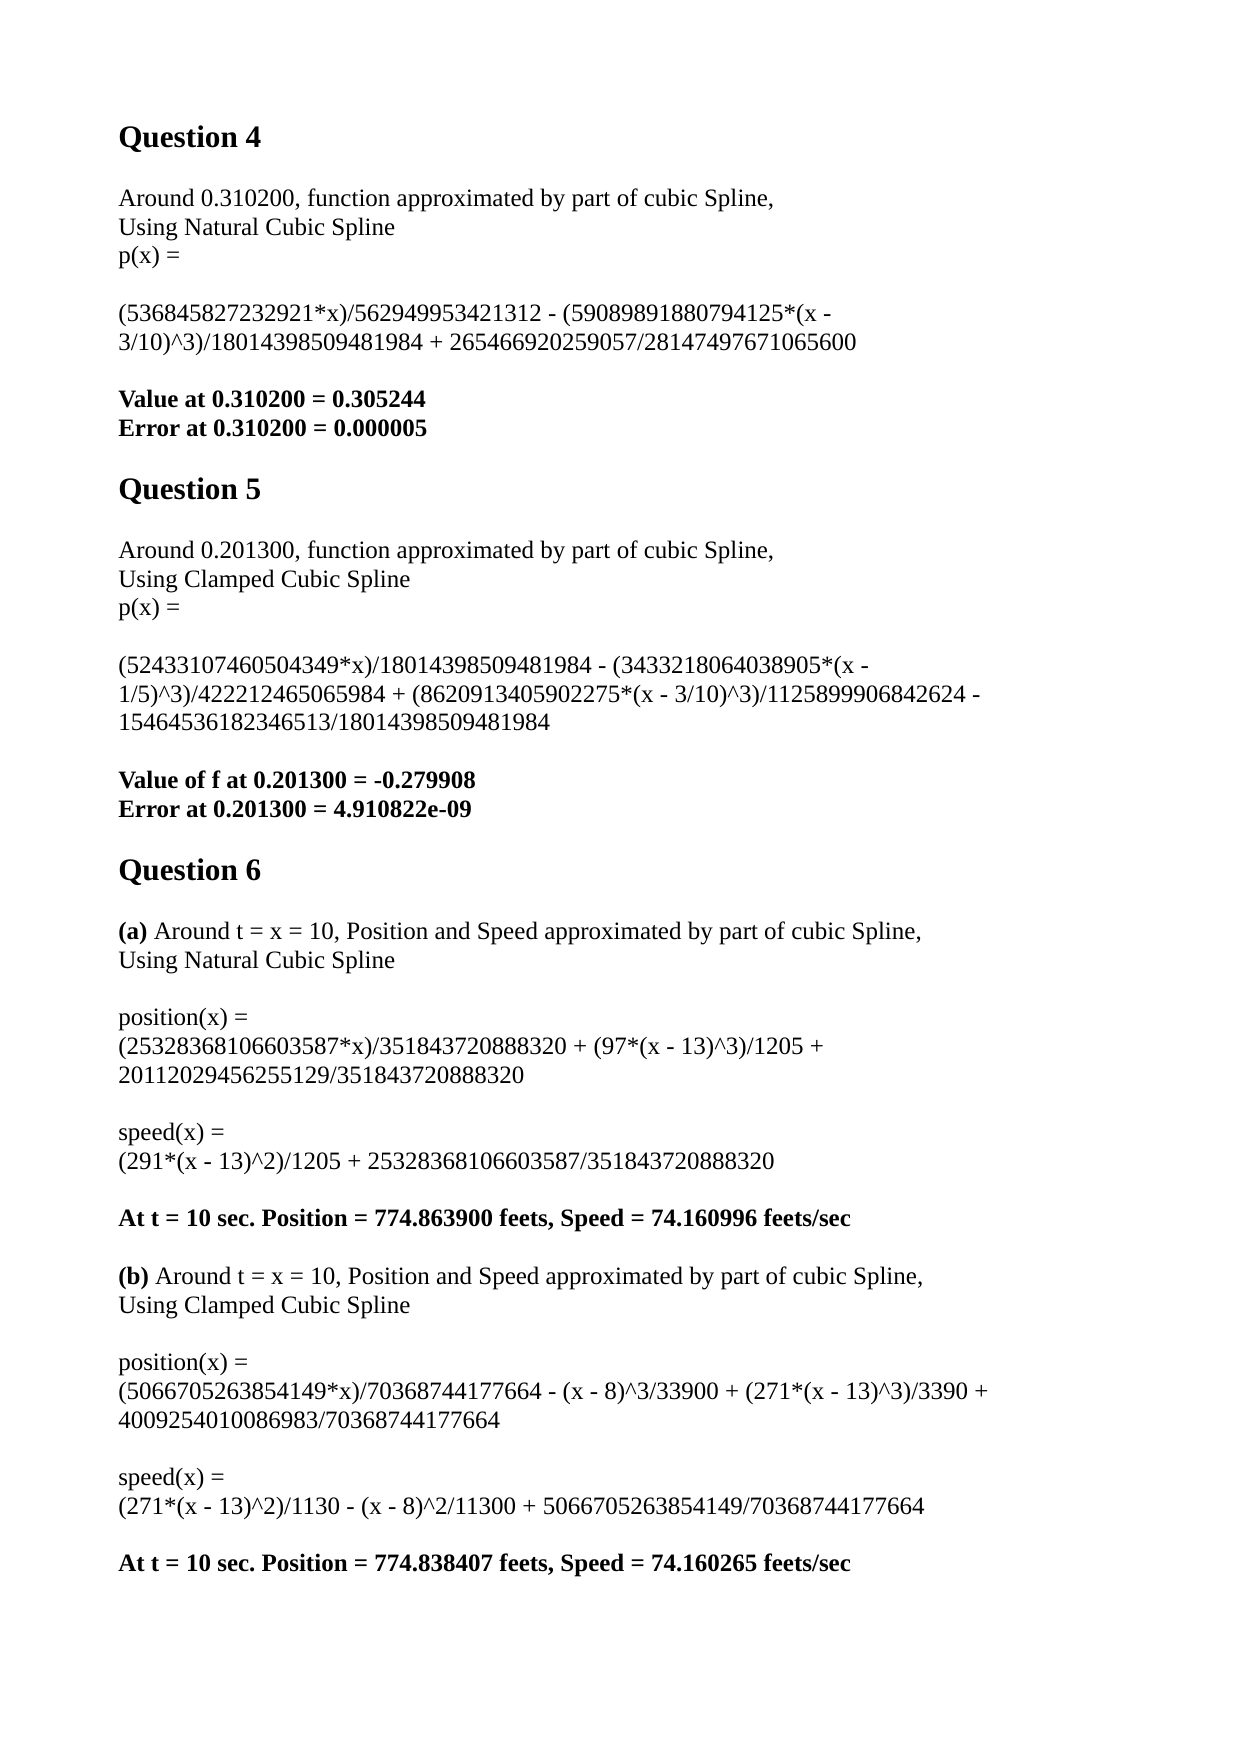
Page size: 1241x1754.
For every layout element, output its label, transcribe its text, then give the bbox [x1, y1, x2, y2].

text (25328368106603587*x)/351843720888320 + (97*(x - 13)^3)/1205 + 20112029456255129/351843720888320 [118, 1031, 1122, 1088]
text At t = 10 sec. Position = 774.863900 feets, Speed = 74.160996 feets/sec [118, 1203, 1122, 1232]
text (a) Around t = x = 10, Position and Speed approximated by part of cubic Spline, [118, 916, 1122, 945]
text Value of f at 0.201300 = -0.279908 [118, 765, 1122, 794]
text Error at 0.201300 = 4.910822e-09 [118, 794, 1122, 822]
text (536845827232921*x)/562949953421312 - (59089891880794125*(x - 3/10)^3)/18014398509481984 + 265466920259057/28147497671065600 [118, 298, 1122, 355]
text position(x) = [118, 1002, 1122, 1031]
text p(x) = [118, 592, 1122, 621]
text (271*(x - 13)^2)/1130 - (x - 8)^2/11300 + 5066705263854149/70368744177664 [118, 1491, 1122, 1520]
text (291*(x - 13)^2)/1205 + 25328368106603587/351843720888320 [118, 1146, 1122, 1175]
text Using Clamped Cubic Spline [118, 564, 1122, 592]
text (5066705263854149*x)/70368744177664 - (x - 8)^3/33900 + (271*(x - 13)^3)/3390 + 4009254010086983/70368744177664 [118, 1376, 1122, 1433]
text Question 6 [118, 851, 1122, 887]
text (52433107460504349*x)/18014398509481984 - (3433218064038905*(x - 1/5)^3)/422212465065984 + (8620913405902275*(x - 3/10)^3)/1125899906842624 - 15464536182346513/18014398509481984 [118, 650, 1122, 736]
text Around 0.201300, function approximated by part of cubic Spline, [118, 535, 1122, 564]
text Using Clamped Cubic Spline [118, 1290, 1122, 1318]
text Around 0.310200, function approximated by part of cubic Spline, [118, 183, 1122, 212]
text Using Natural Cubic Spline [118, 945, 1122, 973]
text Error at 0.310200 = 0.000005 [118, 413, 1122, 442]
text Using Natural Cubic Spline [118, 212, 1122, 240]
text position(x) = [118, 1347, 1122, 1376]
text Question 5 [118, 470, 1122, 506]
text speed(x) = [118, 1117, 1122, 1146]
text Question 4 [118, 118, 1122, 154]
text (b) Around t = x = 10, Position and Speed approximated by part of cubic Spline, [118, 1261, 1122, 1290]
text speed(x) = [118, 1462, 1122, 1491]
text At t = 10 sec. Position = 774.838407 feets, Speed = 74.160265 feets/sec [118, 1548, 1122, 1577]
text Value at 0.310200 = 0.305244 [118, 384, 1122, 413]
text p(x) = [118, 240, 1122, 269]
